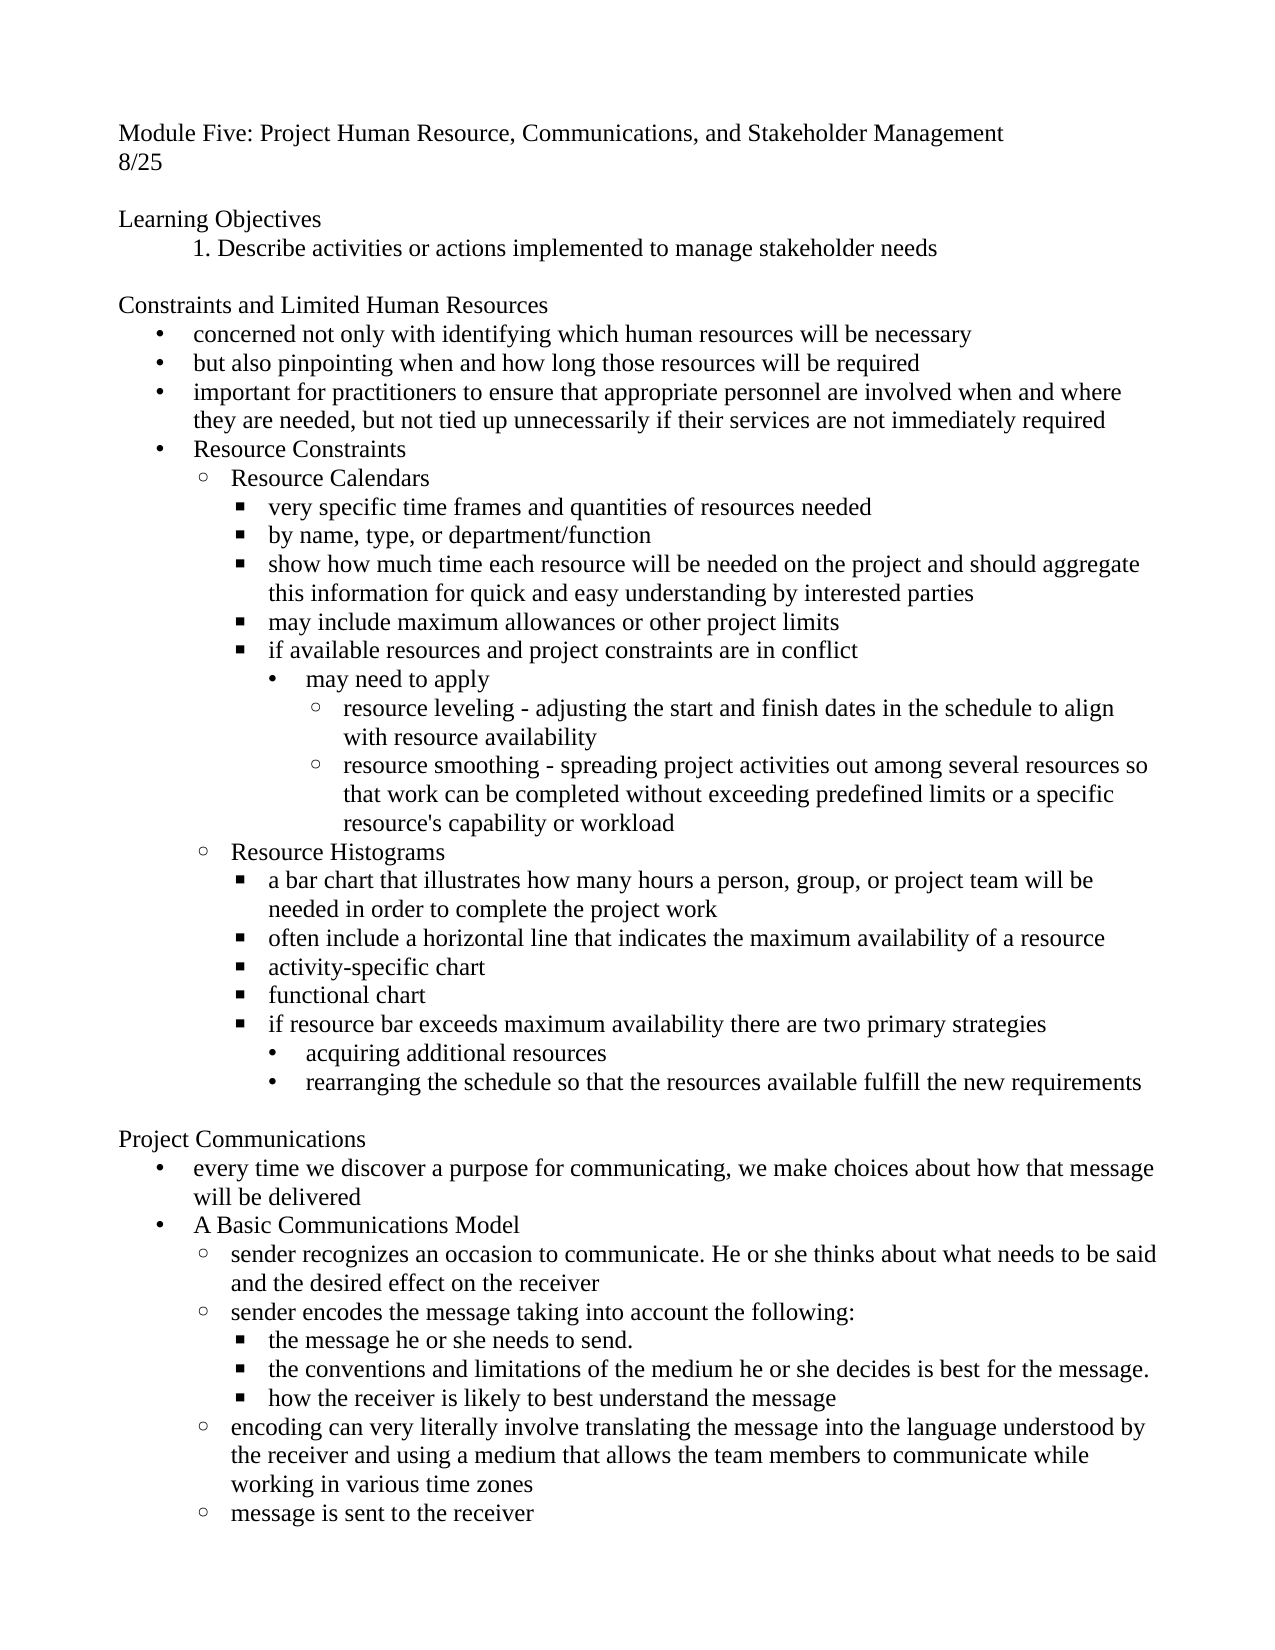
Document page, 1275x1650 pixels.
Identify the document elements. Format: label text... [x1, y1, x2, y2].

list sender encodes the message taking into account the following: [193, 1297, 1157, 1326]
list if resource bar exceeds maximum availability there are two primary strategies [231, 1009, 1157, 1038]
list may need to apply [268, 664, 1157, 693]
list the conventions and limitations of the medium he or she decides is best for the message. [231, 1354, 1157, 1383]
list concerned not only with identifying which human resources will be necessary [156, 319, 1157, 348]
list every time we discover a purpose for communicating, we make choices about how that message will be delivered [156, 1153, 1157, 1211]
list message is sent to the receiver [193, 1498, 1157, 1527]
text Project Communications [118, 1124, 1157, 1153]
list important for practitioners to ensure that appropriate personnel are involved when and where they are needed, but not tied up unnecessarily if their services are not immediately required [156, 377, 1157, 434]
list show how much time each resource will be needed on the project and should aggregate this information for quick and easy understanding by interested parties [231, 549, 1157, 607]
list activity-specific chart [231, 952, 1157, 981]
list Resource Calendars [193, 463, 1157, 492]
list resource leveling - adjusting the start and finish dates in the schedule to align with resource availability [306, 693, 1157, 751]
text 8/25 [118, 147, 1157, 176]
list functional chart [231, 981, 1157, 1009]
list sender recognizes an occasion to communicate. He or she thinks about what needs to be said and the desired effect on the receiver [193, 1239, 1157, 1297]
text Learning Objectives [118, 204, 1157, 233]
list rearranging the schedule so that the resources available fulfill the new requirements [268, 1067, 1157, 1096]
list often include a horizontal line that indicates the maximum availability of a resource [231, 923, 1157, 952]
text Constraints and Limited Human Resources [118, 291, 1157, 319]
list A Basic Communications Model [156, 1211, 1157, 1239]
list may include maximum allowances or other project limits [231, 607, 1157, 636]
list if available resources and project constraints are in conflict [231, 636, 1157, 664]
list resource smoothing - spreading project activities out among several resources so that work can be completed without exceeding predefined limits or a specific resource's capability or workload [306, 751, 1157, 837]
list Resource Constraints [156, 434, 1157, 463]
list Resource Histograms [193, 837, 1157, 866]
list by name, type, or department/function [231, 521, 1157, 549]
list the message he or she needs to send. [231, 1326, 1157, 1354]
list encoding can very literally involve translating the message into the language understood by the receiver and using a medium that allows the team members to communicate while working in various time zones [193, 1412, 1157, 1498]
text 1. Describe activities or actions implemented to manage stakeholder needs [118, 233, 1157, 262]
list a bar chart that illustrates how many hours a person, group, or project team will be needed in order to complete the project work [231, 866, 1157, 923]
list acquiring additional resources [268, 1038, 1157, 1067]
list very specific time frames and quantities of resources needed [231, 492, 1157, 521]
text Module Five: Project Human Resource, Communications, and Stakeholder Management [118, 118, 1157, 147]
list but also pinpointing when and how long those resources will be required [156, 348, 1157, 377]
list how the receiver is likely to best understand the message [231, 1383, 1157, 1412]
